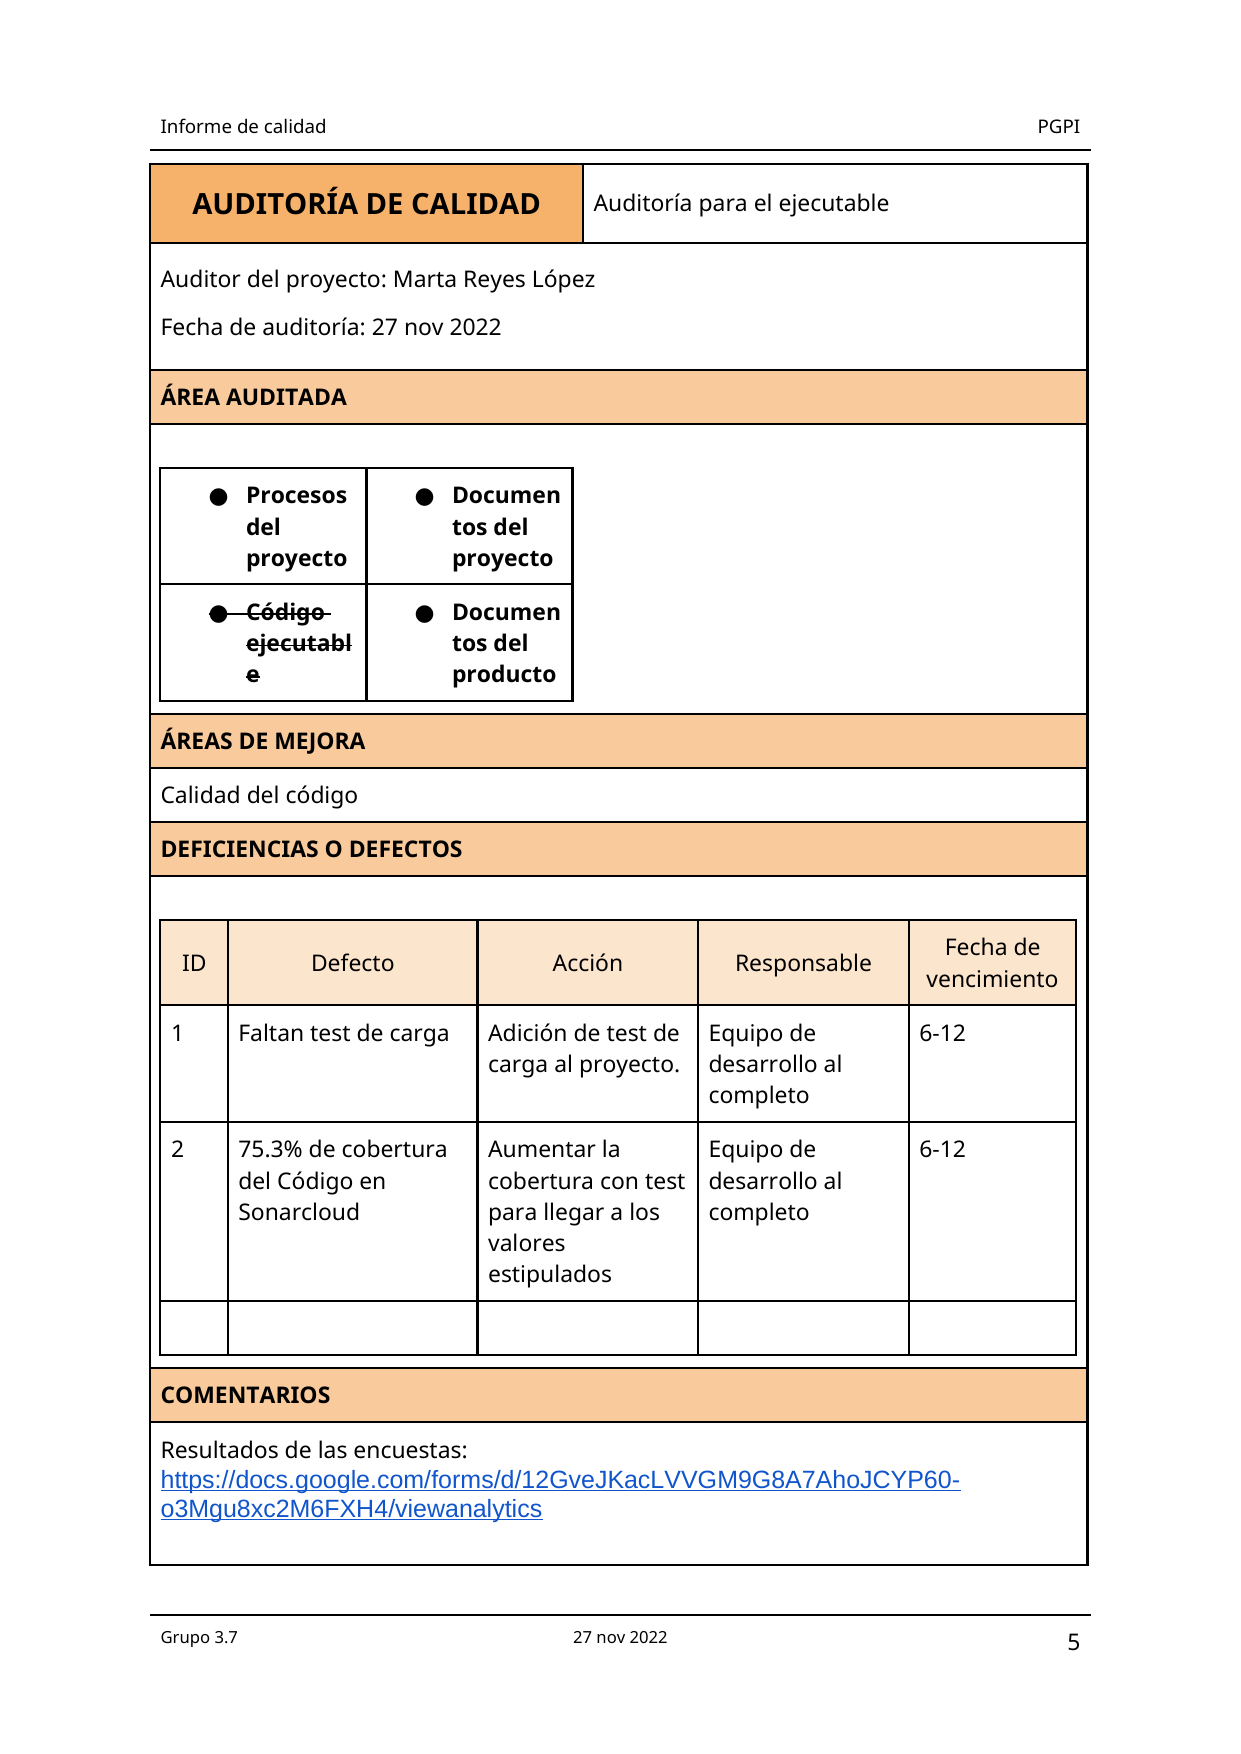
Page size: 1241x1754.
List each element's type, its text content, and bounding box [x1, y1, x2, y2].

table_cell [479, 1302, 697, 1354]
table_cell [699, 1302, 908, 1354]
table_cell 1 [161, 1006, 227, 1121]
table_cell Equipo de desarrollo al completo [699, 1123, 908, 1300]
table_cell Calidad del código [151, 769, 1086, 821]
table_cell Aumentar la cobertura con test para llegar a los valores estipulados [479, 1123, 697, 1300]
table_header Auditoría para el ejecutable [584, 165, 1086, 242]
table_header Defecto [229, 921, 476, 1004]
table_header Documentos del proyecto [368, 469, 571, 583]
table_cell Adición de test de carga al proyecto. [479, 1006, 697, 1121]
table_header Acción [479, 921, 697, 1004]
table_cell [161, 1302, 227, 1354]
table_cell 6-12 [910, 1006, 1075, 1121]
table_cell [151, 425, 1086, 713]
table_cell COMENTARIOS [151, 1369, 1086, 1421]
table_header ID [161, 921, 227, 1004]
table_header Responsable [699, 921, 908, 1004]
table_header Fecha de vencimiento [910, 921, 1075, 1004]
table_cell Faltan test de carga [229, 1006, 476, 1121]
table_cell ÁREAS DE MEJORA [151, 715, 1086, 767]
table_cell Resultados de las encuestas: https://docs.google.com/forms/d/12GveJKacLVVGM9G8A7AhoJCYP60-o3Mgu8xc2M6FXH4/viewanalytics [151, 1423, 1086, 1564]
table_cell Equipo de desarrollo al completo [699, 1006, 908, 1121]
table_cell 2 [161, 1123, 227, 1300]
table_cell 6-12 [910, 1123, 1075, 1300]
table_cell Auditor del proyecto: Marta Reyes López Fecha de auditoría: 27 nov 2022 [151, 244, 1086, 369]
table_cell DEFICIENCIAS O DEFECTOS [151, 823, 1086, 875]
table_cell [229, 1302, 476, 1354]
table_cell ÁREA AUDITADA [151, 371, 1086, 423]
table_cell Documentos del producto [368, 585, 571, 700]
table_cell [151, 877, 1086, 1367]
table_cell Código ejecutable [161, 585, 365, 700]
table_cell [910, 1302, 1075, 1354]
table_header Procesos del proyecto [161, 469, 365, 583]
table_cell 75.3% de cobertura del Código en Sonarcloud [229, 1123, 476, 1300]
table_header AUDITORÍA DE CALIDAD [151, 165, 582, 242]
